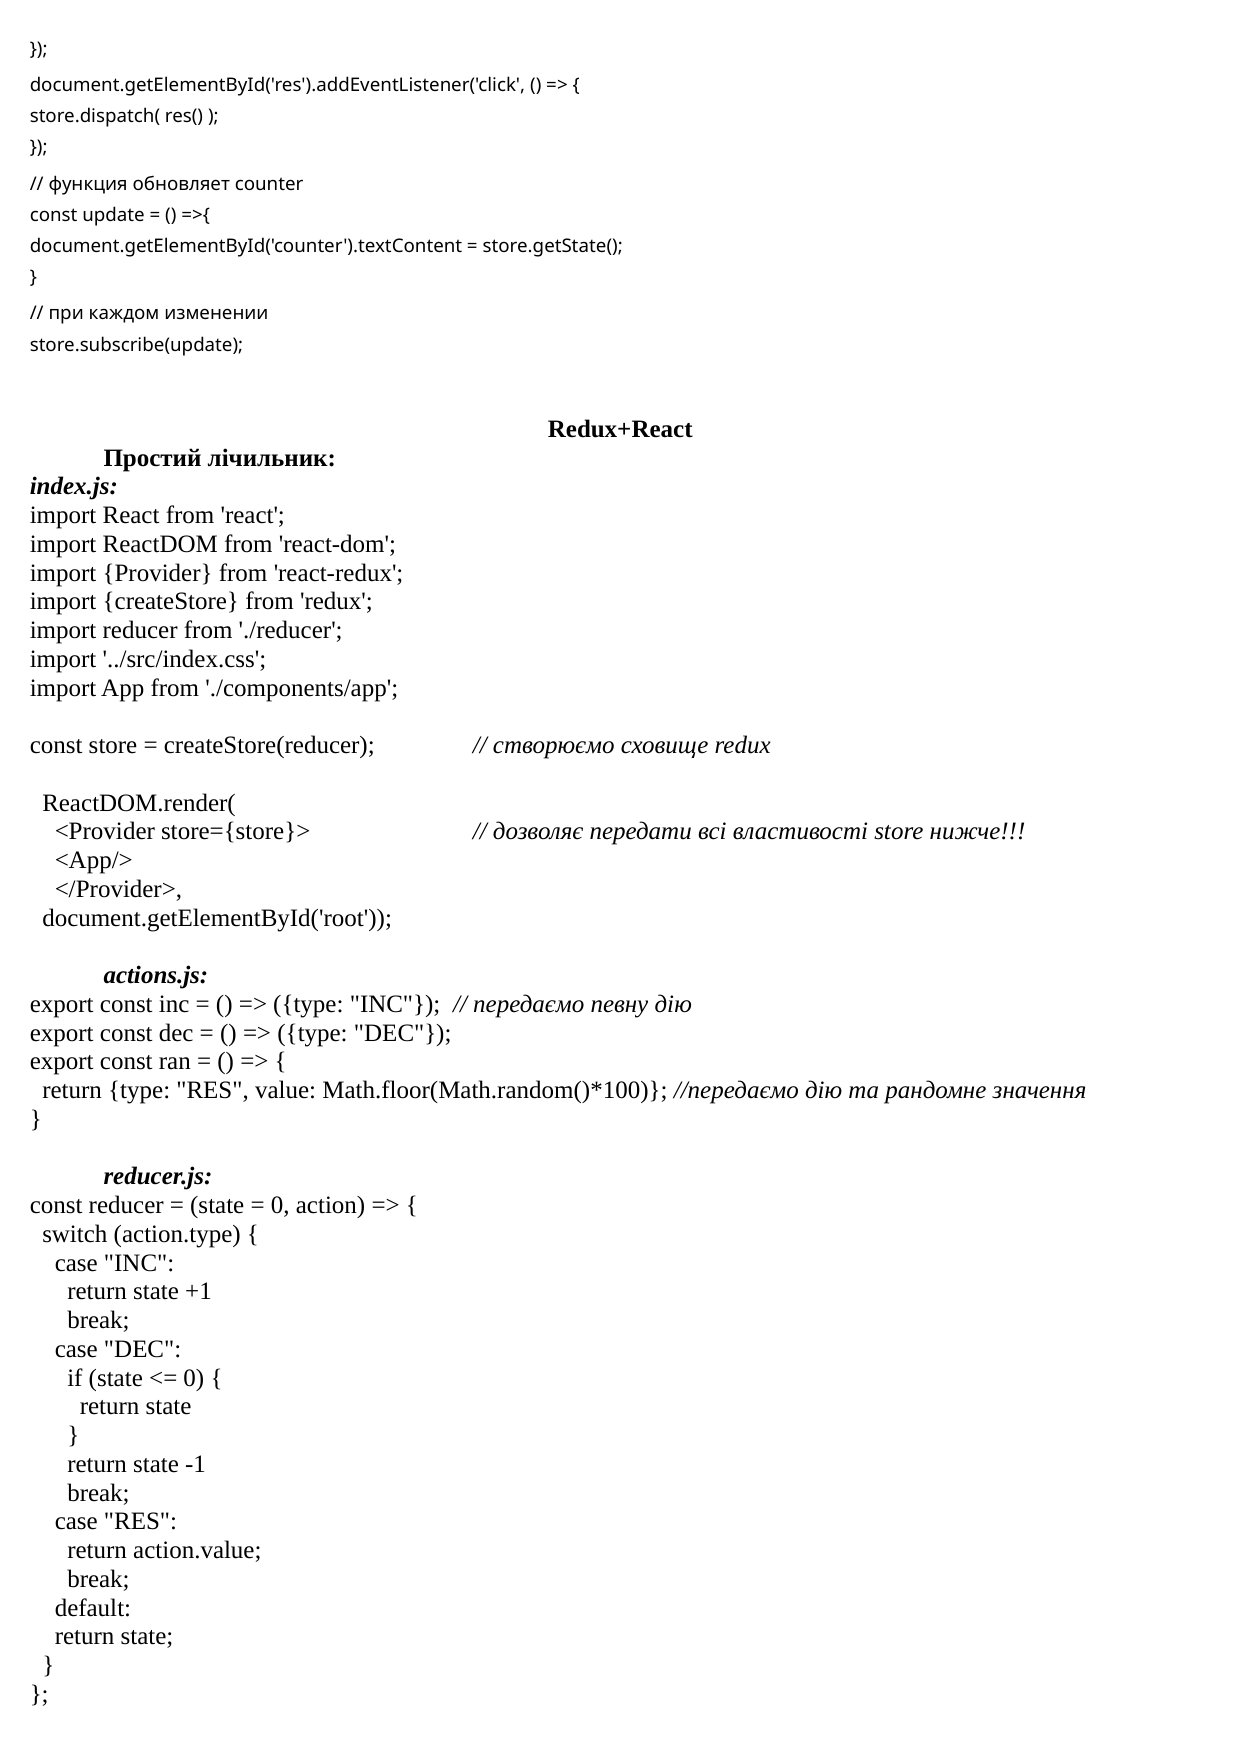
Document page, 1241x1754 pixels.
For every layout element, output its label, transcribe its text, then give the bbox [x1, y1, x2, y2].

text export const ran = () => { [29, 1046, 1211, 1075]
text export const inc = () => ({type: "INC"}); // передаємо певну дію [29, 989, 1211, 1018]
text </Provider>, [29, 874, 1211, 903]
text import {Provider} from 'react-redux'; [29, 558, 1211, 586]
table_cell store.dispatch( res() ); [30, 97, 1034, 128]
table_cell }); [30, 30, 1034, 61]
text return {type: "RES", value: Math.floor(Math.random()*100)}; //передаємо дію та рандомне значення [29, 1075, 1211, 1104]
text return state [29, 1391, 1211, 1420]
text actions.js: [29, 960, 1211, 989]
text import reducer from './reducer'; [29, 615, 1211, 644]
text index.js: [29, 471, 1211, 500]
table_cell } [30, 258, 1034, 289]
table_cell document.getElementById('counter').textContent = store.getState(); [30, 227, 1034, 258]
text <App/> [29, 845, 1211, 874]
text case "RES": [29, 1506, 1211, 1535]
text case "DEC": [29, 1334, 1211, 1363]
text default: [29, 1593, 1211, 1621]
text const reducer = (state = 0, action) => { [29, 1190, 1211, 1219]
text document.getElementById('root')); [29, 903, 1211, 931]
text }; [29, 1679, 1211, 1708]
table_cell // при каждом изменении [30, 294, 1034, 325]
table_cell [30, 289, 1034, 294]
text break; [29, 1478, 1211, 1506]
text reducer.js: [29, 1161, 1211, 1190]
text Простий лічильник: [29, 443, 1211, 471]
table_cell [30, 159, 1034, 164]
table_cell document.getElementById('res').addEventListener('click', () => { [30, 66, 1034, 97]
text if (state <= 0) { [29, 1363, 1211, 1391]
text } [29, 1104, 1211, 1133]
text ReactDOM.render( [29, 788, 1211, 816]
text import React from 'react'; [29, 500, 1211, 529]
text const store = createStore(reducer); // створюємо сховище redux [29, 730, 1211, 759]
text export const dec = () => ({type: "DEC"}); [29, 1018, 1211, 1046]
text return action.value; [29, 1535, 1211, 1564]
text break; [29, 1305, 1211, 1334]
text } [29, 1420, 1211, 1449]
table_cell }); [30, 128, 1034, 159]
text <Provider store={store}> // дозволяє передати всі властивості store нижче!!! [29, 816, 1211, 845]
text case "INC": [29, 1248, 1211, 1276]
table_cell // функция обновляет counter [30, 164, 1034, 195]
text Redux+React [29, 414, 1211, 443]
text return state -1 [29, 1449, 1211, 1478]
text import '../src/index.css'; [29, 644, 1211, 673]
text return state; [29, 1621, 1211, 1650]
text import App from './components/app'; [29, 673, 1211, 701]
text import {createStore} from 'redux'; [29, 586, 1211, 615]
text return state +1 [29, 1276, 1211, 1305]
table_cell [30, 61, 1034, 66]
text import ReactDOM from 'react-dom'; [29, 529, 1211, 558]
table_cell store.subscribe(update); [30, 325, 1034, 356]
table_cell const update = () =>{ [30, 195, 1034, 227]
text } [29, 1650, 1211, 1679]
text switch (action.type) { [29, 1219, 1211, 1248]
text break; [29, 1564, 1211, 1593]
